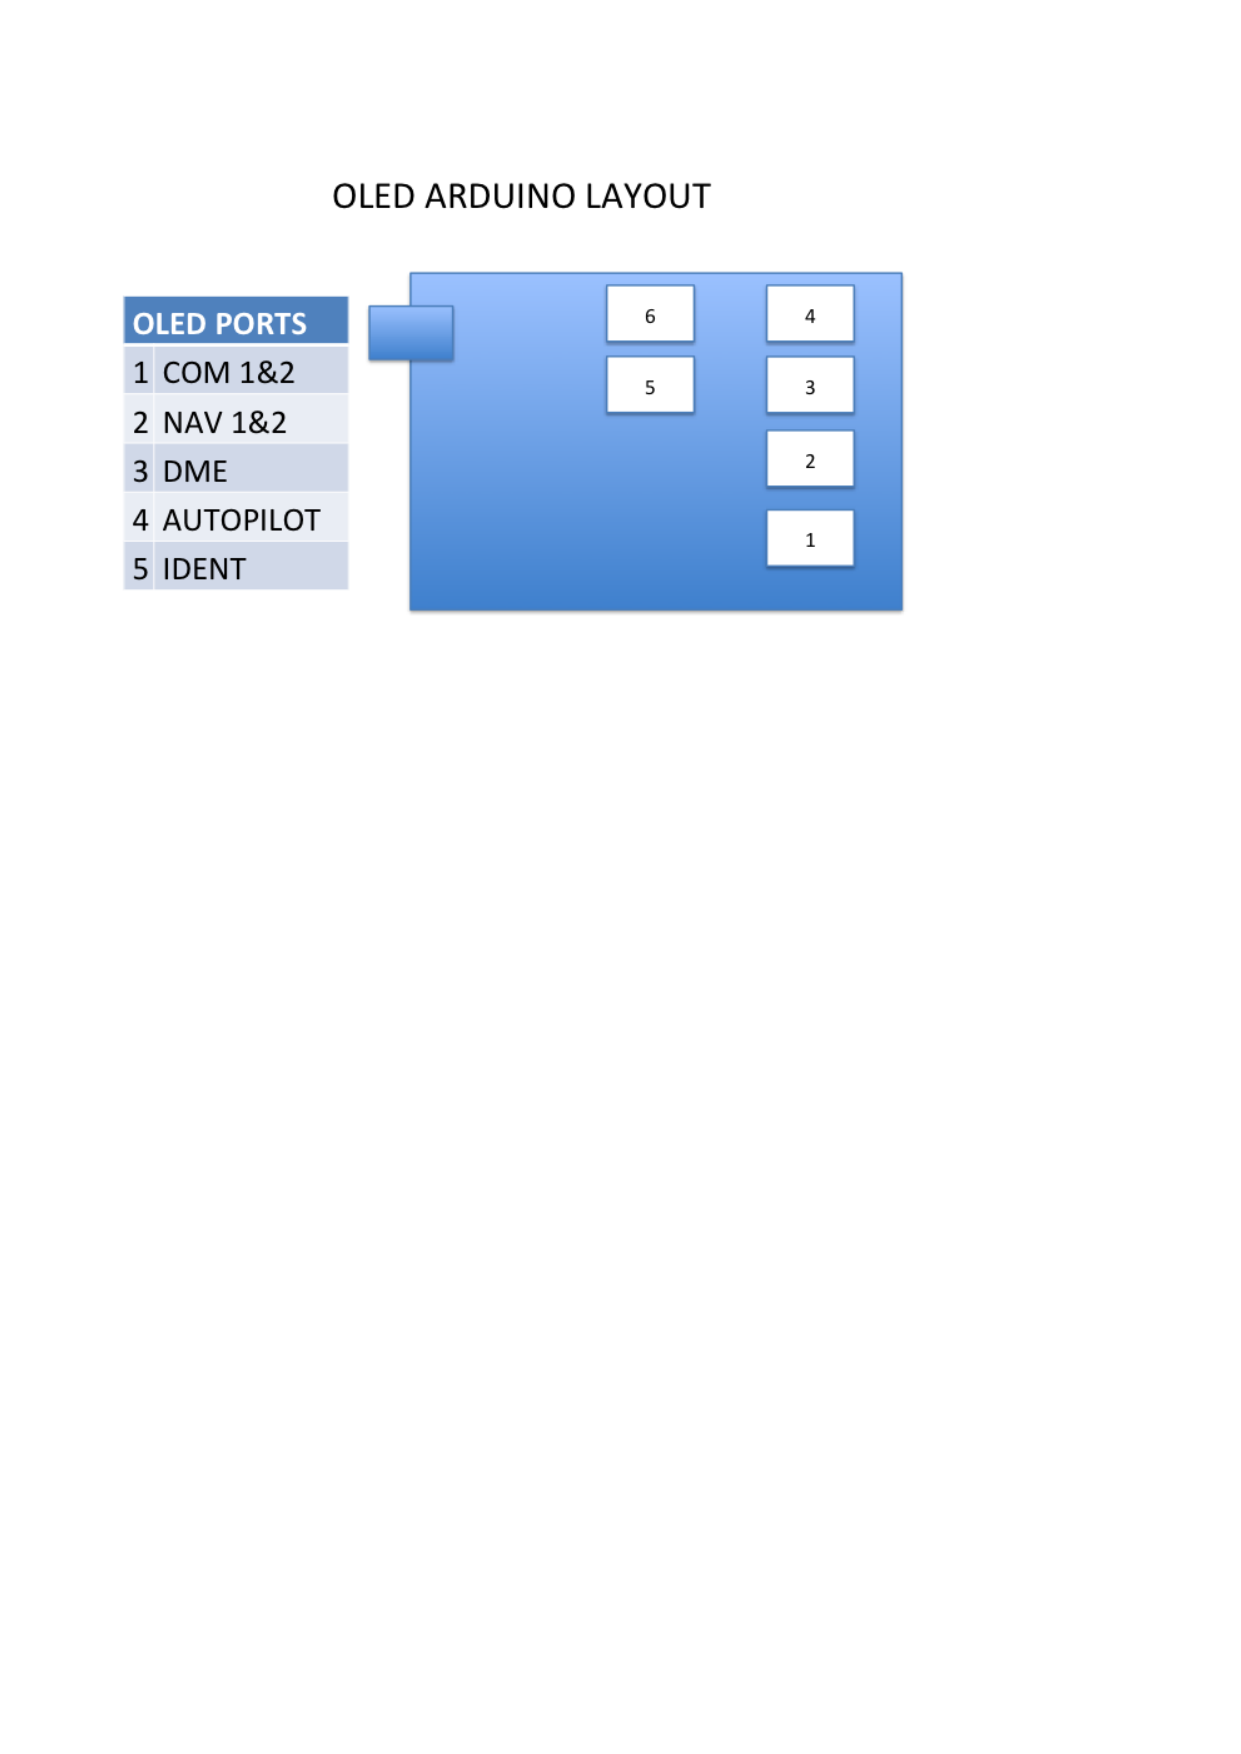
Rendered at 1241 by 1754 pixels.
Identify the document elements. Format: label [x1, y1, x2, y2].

picture [88, 118, 954, 767]
